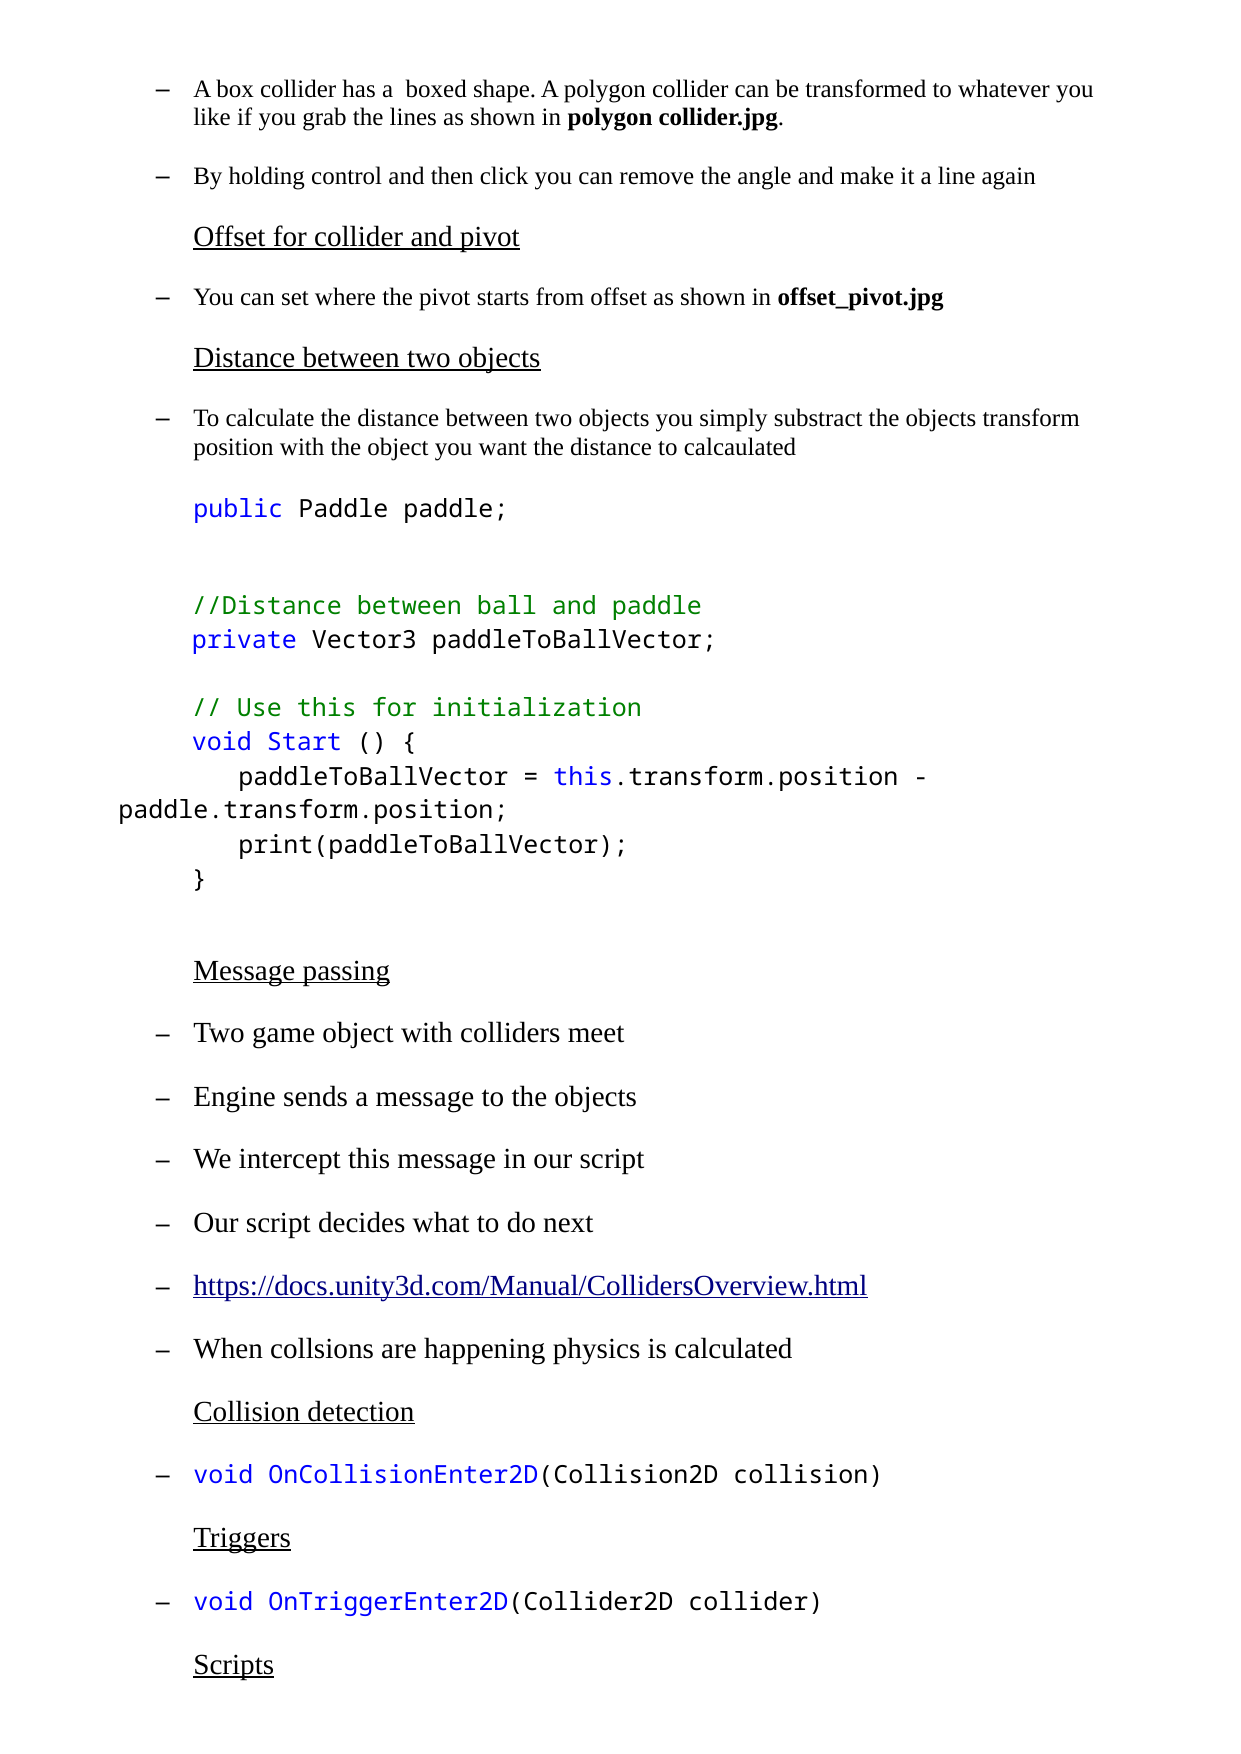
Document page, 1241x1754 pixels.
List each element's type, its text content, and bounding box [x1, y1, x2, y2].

list void OnTriggerEnter2D(Collider2D collider) [156, 1583, 1122, 1617]
list Offset for collider and pivot [156, 219, 1122, 252]
list By holding control and then click you can remove the angle and make it a line again [156, 161, 1122, 189]
list We intercept this message in our script [156, 1142, 1122, 1175]
list You can set where the pivot starts from offset as shown in offset_pivot.jpg [156, 282, 1122, 311]
list void OnCollisionEnter2D(Collision2D collision) [156, 1457, 1122, 1491]
text private Vector3 paddleToBallVector; [118, 622, 1122, 656]
list public Paddle paddle; [156, 490, 1122, 524]
list A box collider has a boxed shape. A polygon collider can be transformed to whatever you like if you grab the lines as shown in polygon collider.jpg. [156, 74, 1122, 131]
list When collsions are happening physics is calculated [156, 1331, 1122, 1364]
list Engine sends a message to the objects [156, 1079, 1122, 1112]
list Two game object with colliders meet [156, 1016, 1122, 1049]
list Our script decides what to do next [156, 1205, 1122, 1238]
list Message passing [156, 953, 1122, 986]
list https://docs.unity3d.com/Manual/CollidersOverview.html [156, 1268, 1122, 1301]
list Triggers [156, 1520, 1122, 1554]
text } [118, 860, 1122, 894]
list Distance between two objects [156, 340, 1122, 374]
text //Distance between ball and paddle [118, 588, 1122, 622]
list Scripts [156, 1647, 1122, 1680]
text print(paddleToBallVector); [118, 826, 1122, 860]
list To calculate the distance between two objects you simply substract the objects transform position with the object you want the distance to calcaulated [156, 403, 1122, 461]
text paddleToBallVector = this.transform.position - paddle.transform.position; [118, 758, 1122, 826]
list Collision detection [156, 1394, 1122, 1427]
text // Use this for initialization [118, 690, 1122, 724]
text void Start () { [118, 724, 1122, 758]
